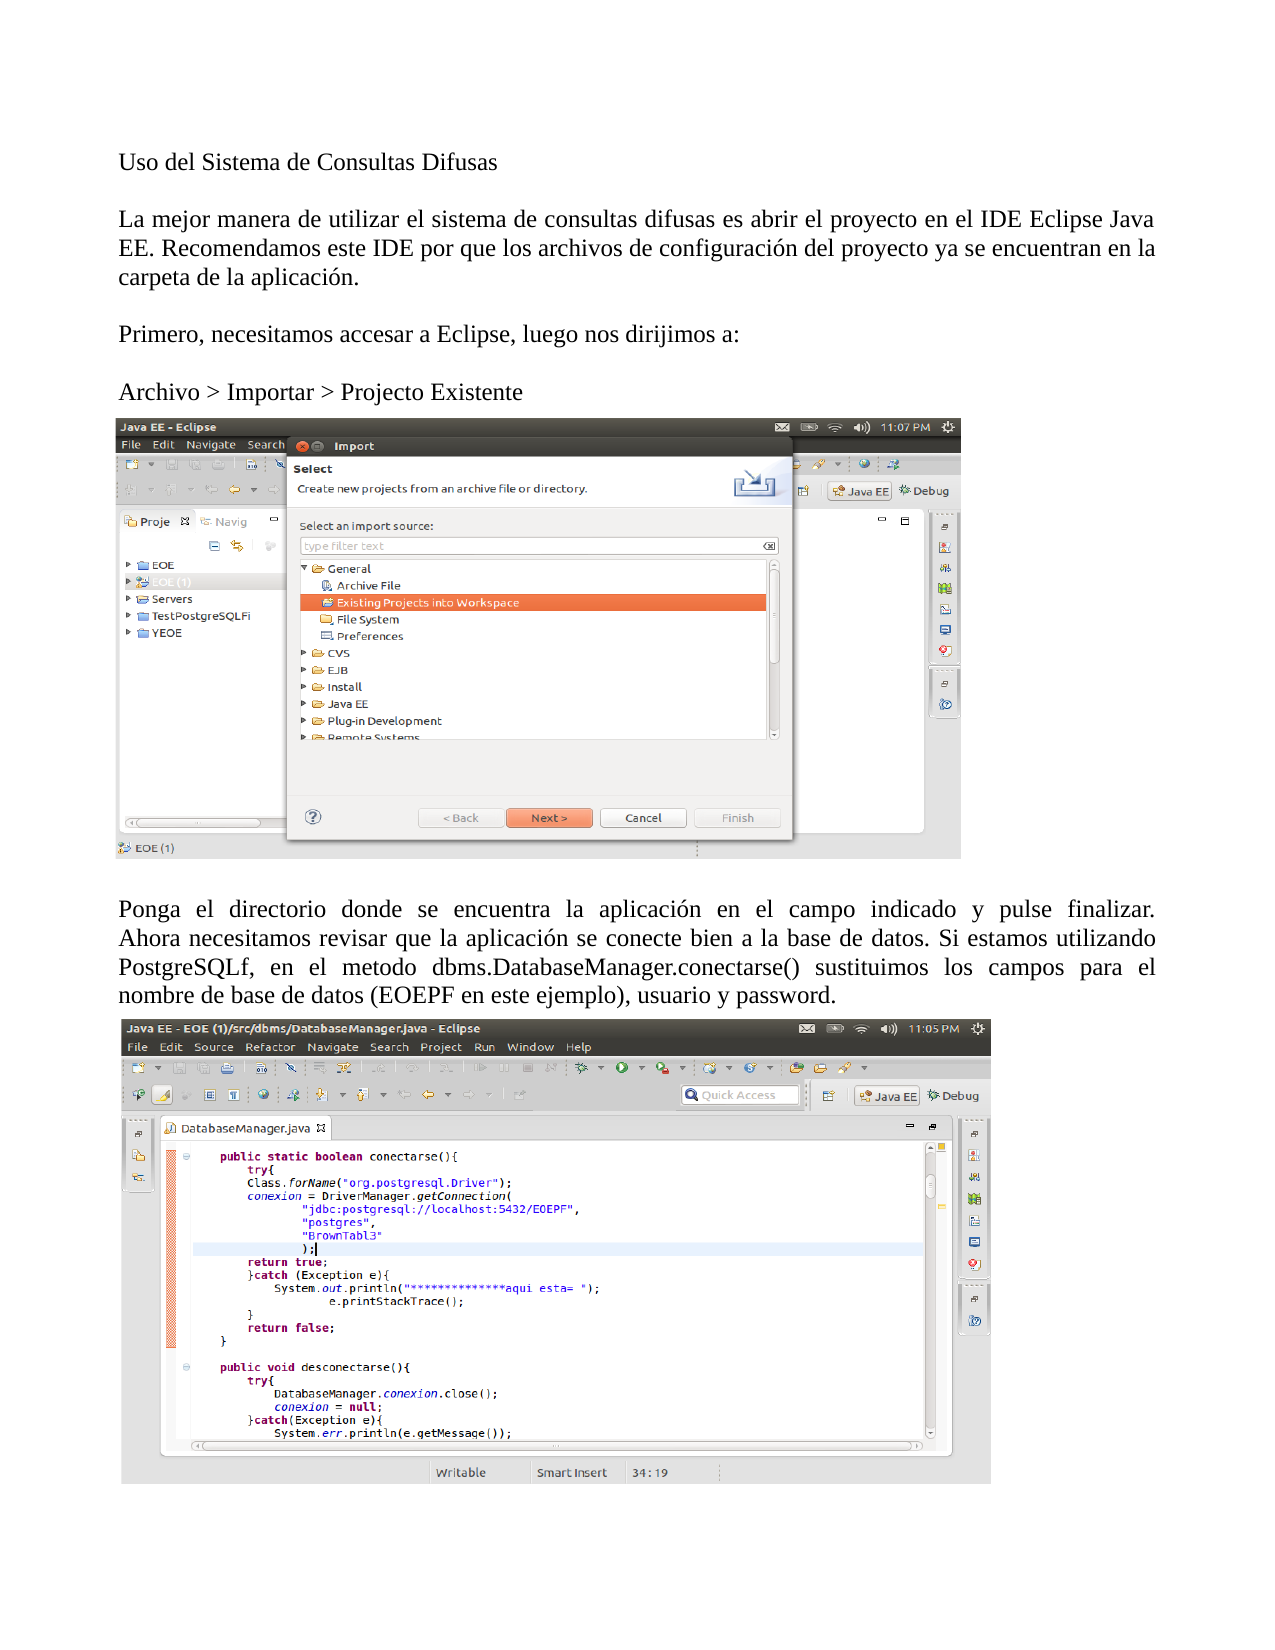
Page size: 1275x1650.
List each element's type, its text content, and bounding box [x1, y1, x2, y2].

picture [115, 418, 961, 859]
text Ponga el directorio donde se encuentra la aplicación en el campo indicado y pulse finalizar. Ahora necesitamos revisar que la aplicación se conecte bien a la base de datos. Si estamos utilizando PostgreSQLf, en el metodo dbms.DatabaseManager.conectarse() sustituimos los campos para el nombre de base de datos (EOEPF en este ejemplo), usuario y password. [118, 894, 1157, 1009]
text Primero, necesitamos accesar a Eclipse, luego nos dirijimos a: [118, 291, 1157, 348]
picture [121, 1019, 991, 1484]
text Uso del Sistema de Consultas Difusas [118, 147, 1157, 176]
text La mejor manera de utilizar el sistema de consultas difusas es abrir el proyecto en el IDE Eclipse Java EE. Recomendamos este IDE por que los archivos de configuración del proyecto ya se encuentran en la carpeta de la aplicación. [118, 204, 1157, 291]
text Archivo > Importar > Projecto Existente [118, 348, 1157, 406]
